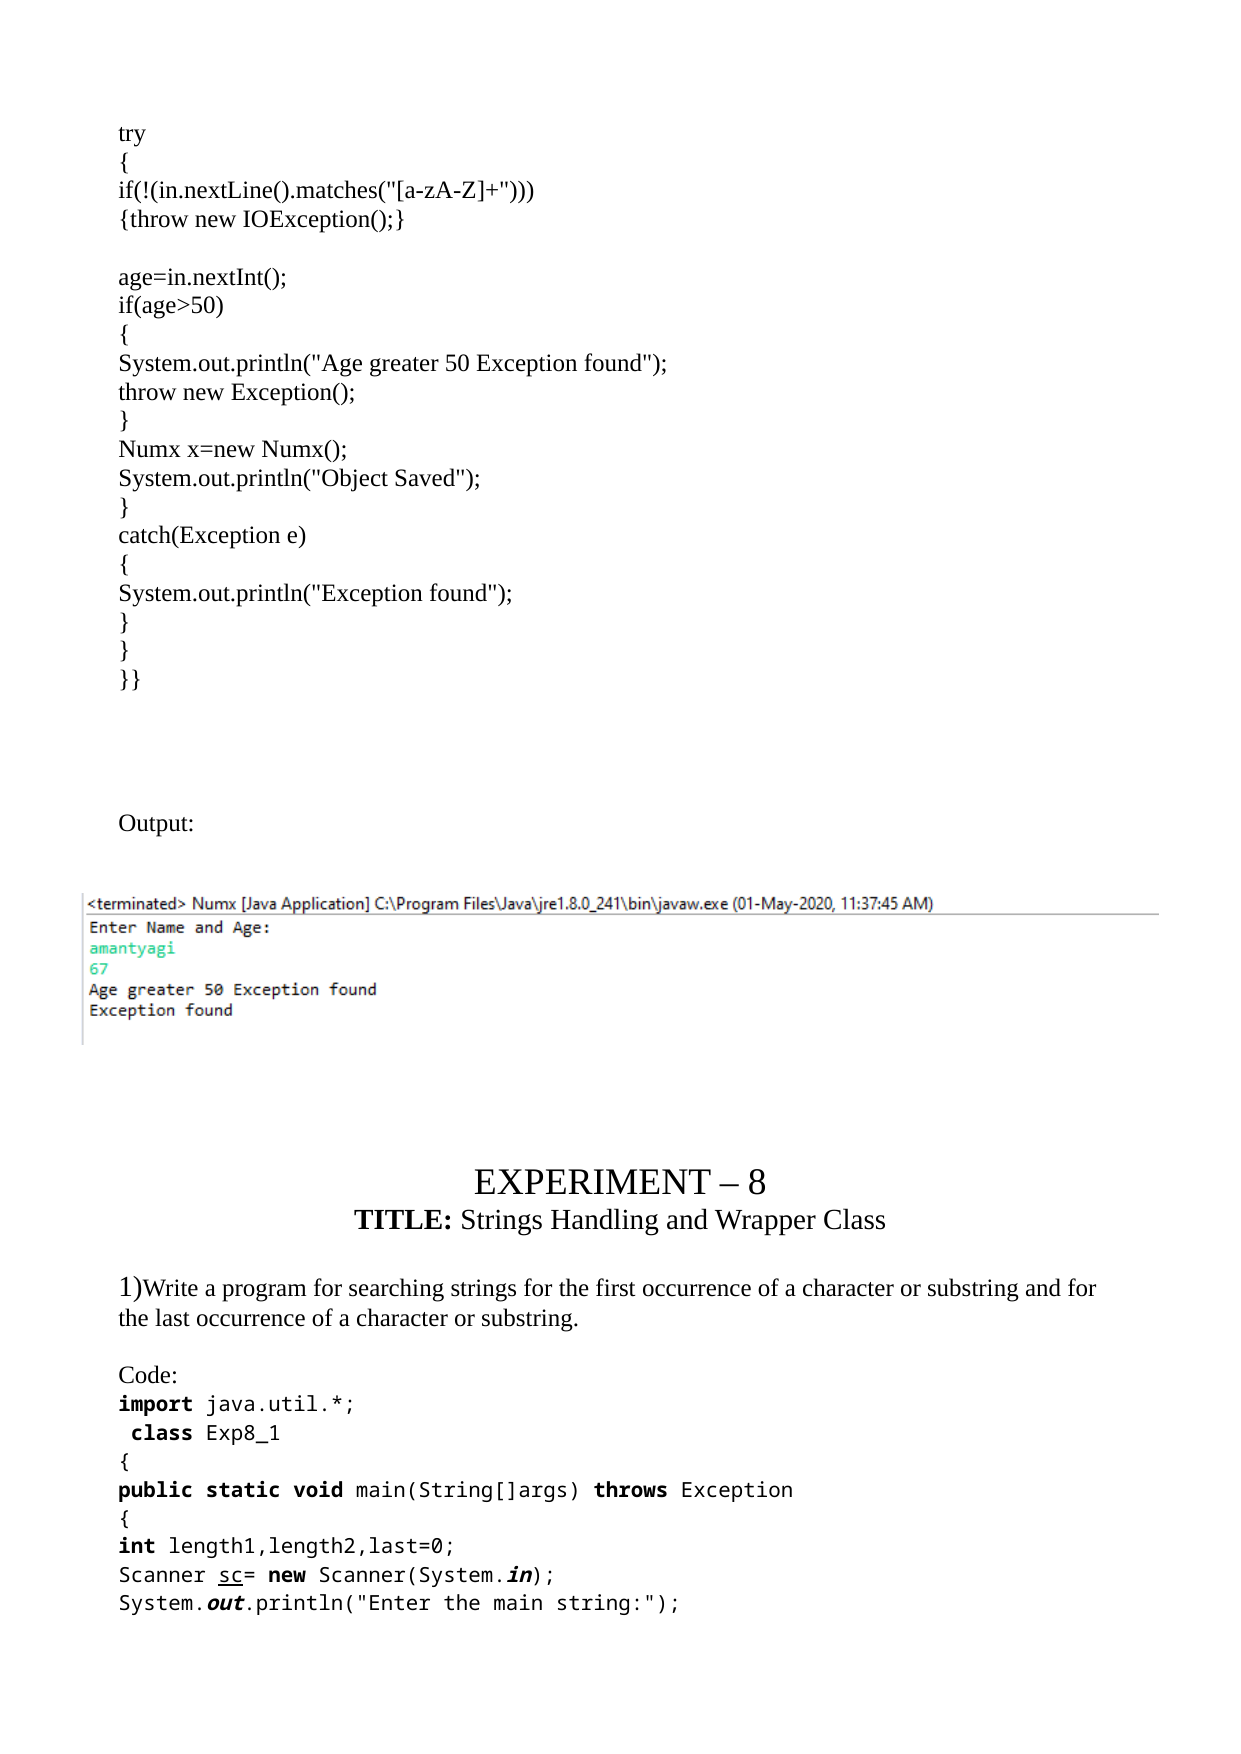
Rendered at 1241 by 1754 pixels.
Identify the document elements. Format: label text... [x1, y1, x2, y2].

text EXPERIMENT – 8 [118, 1159, 1122, 1202]
text System.out.println("Object Saved"); [118, 463, 1122, 492]
text } [118, 636, 1122, 664]
text { [118, 1446, 1122, 1475]
text Numx x=new Numx(); [118, 434, 1122, 463]
text } [118, 607, 1122, 636]
text }} [118, 664, 1122, 693]
text System.out.println("Exception found"); [118, 578, 1122, 607]
text Scanner sc= new Scanner(System.in); [118, 1560, 1122, 1588]
text System.out.println("Age greater 50 Exception found"); [118, 348, 1122, 377]
text Code: [118, 1361, 1122, 1389]
text { [118, 549, 1122, 578]
text int length1,length2,last=0; [118, 1532, 1122, 1560]
text { [118, 1503, 1122, 1532]
text public static void main(String[]args) throws Exception [118, 1475, 1122, 1503]
text try [118, 118, 1122, 147]
text if(age>50) [118, 291, 1122, 319]
text class Exp8_1 [118, 1418, 1122, 1446]
text TITLE: Strings Handling and Wrapper Class [118, 1202, 1122, 1236]
text System.out.println("Enter the main string:"); [118, 1588, 1122, 1617]
text Output: [118, 808, 1122, 837]
text {throw new IOException();} [118, 204, 1122, 233]
text } [118, 492, 1122, 521]
text throw new Exception(); [118, 377, 1122, 406]
picture [81, 893, 1159, 1045]
text catch(Exception e) [118, 521, 1122, 549]
text { [118, 147, 1122, 176]
text { [118, 319, 1122, 348]
text if(!(in.nextLine().matches("[a-zA-Z]+"))) [118, 176, 1122, 204]
text 1)Write a program for searching strings for the first occurrence of a character or substring and for the last occurrence of a character or substring. [118, 1269, 1122, 1332]
text } [118, 406, 1122, 434]
text import java.util.*; [118, 1389, 1122, 1418]
text age=in.nextInt(); [118, 262, 1122, 291]
